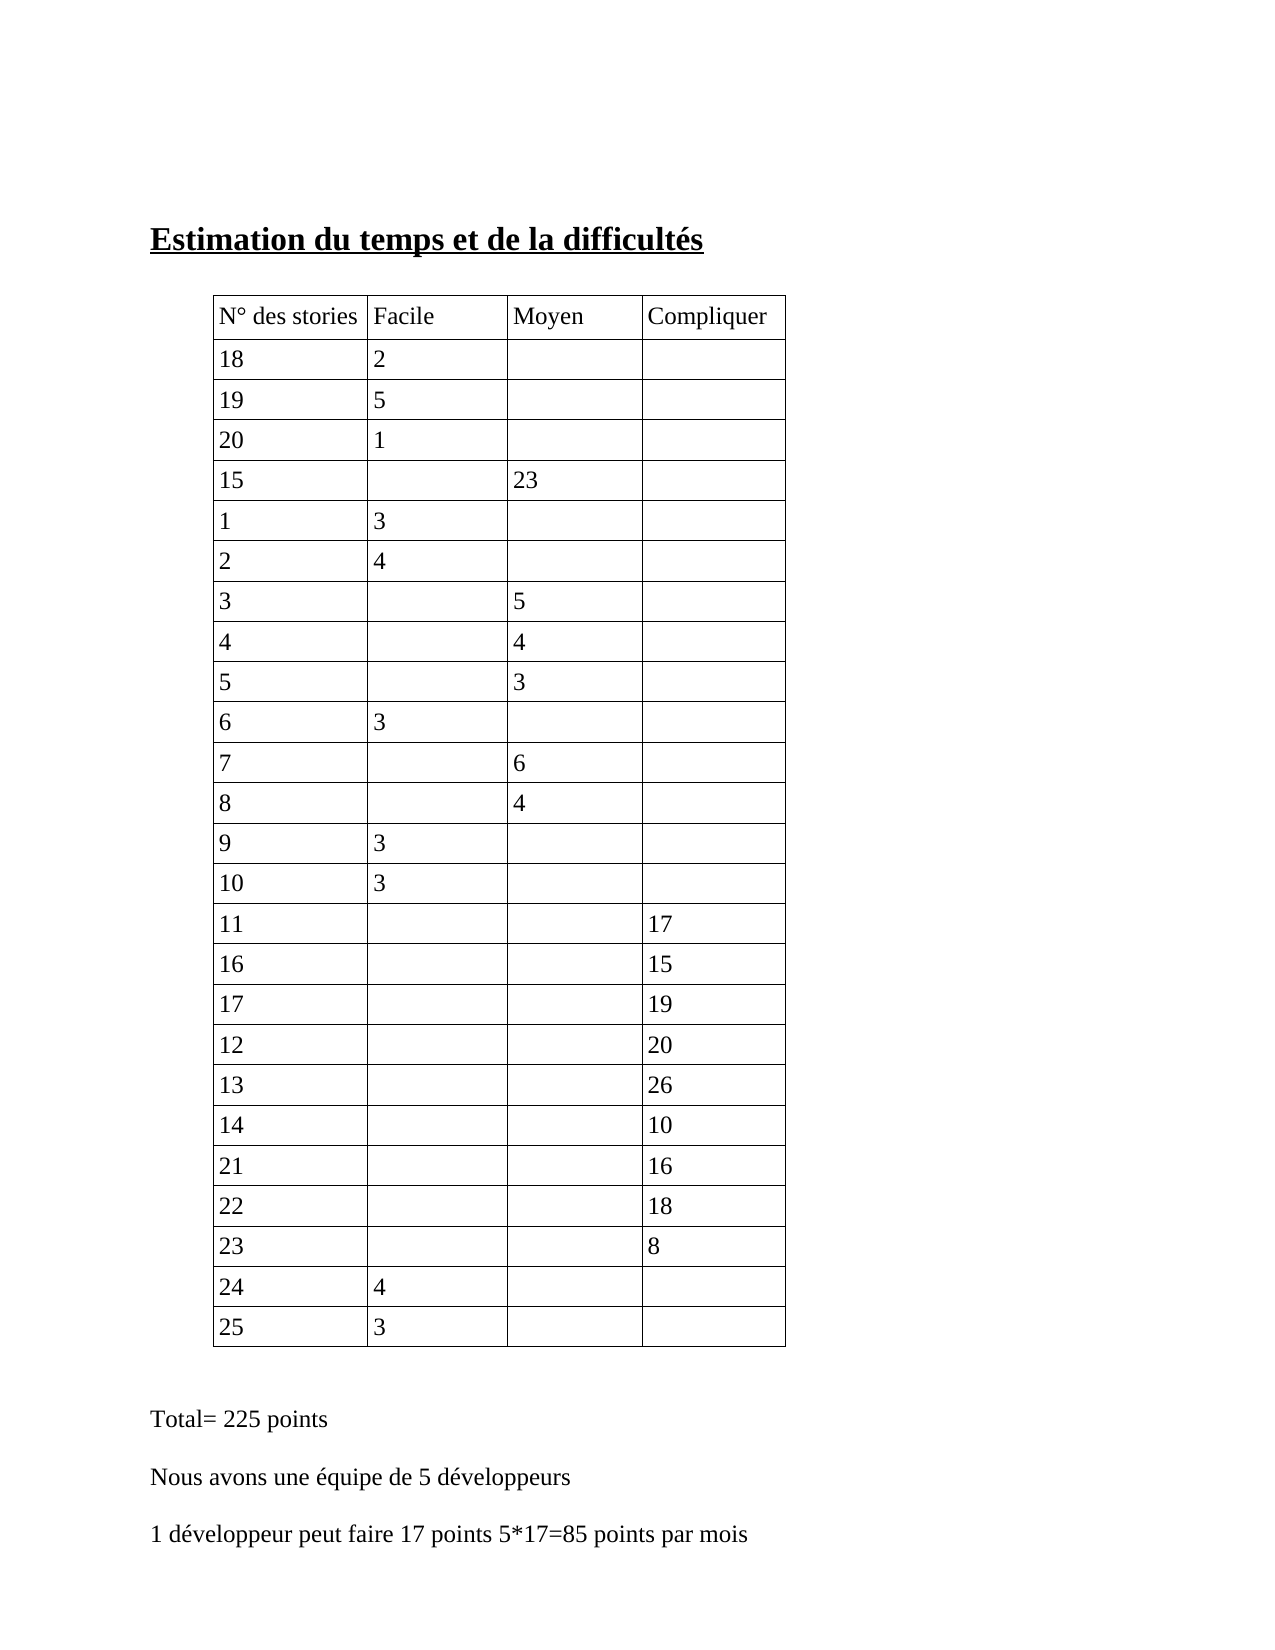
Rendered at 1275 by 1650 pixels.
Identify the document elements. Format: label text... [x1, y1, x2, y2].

table_cell 19 [214, 380, 367, 419]
table_cell 1 [368, 420, 507, 459]
table_cell 4 [214, 622, 367, 661]
table_header Facile [368, 296, 507, 339]
table_cell [508, 1106, 642, 1145]
table_cell 4 [368, 541, 507, 581]
table_header N° des stories [214, 296, 367, 339]
table_cell 23 [508, 461, 642, 500]
table_cell [643, 1267, 785, 1306]
table_cell [643, 824, 785, 863]
table_cell [508, 904, 642, 943]
table_cell 2 [214, 541, 367, 581]
table_cell [368, 783, 507, 822]
table_cell [508, 824, 642, 863]
table_cell [643, 783, 785, 822]
table_cell [643, 380, 785, 419]
table_cell 1 [214, 501, 367, 540]
table_cell 17 [214, 985, 367, 1024]
table_cell [643, 420, 785, 459]
table_cell 12 [214, 1025, 367, 1064]
table_cell 3 [214, 582, 367, 621]
table_cell [643, 461, 785, 500]
table_cell 26 [643, 1065, 785, 1104]
table_cell [368, 743, 507, 782]
table_cell [508, 1186, 642, 1226]
table_cell [508, 985, 642, 1024]
table_cell [508, 1227, 642, 1266]
table_cell [508, 340, 642, 379]
table_cell [368, 662, 507, 701]
table_cell 23 [214, 1227, 367, 1266]
table_cell 4 [508, 622, 642, 661]
table_cell 2 [368, 340, 507, 379]
table_cell [368, 1106, 507, 1145]
table_cell [508, 1025, 642, 1064]
table_cell 6 [214, 702, 367, 742]
table_header Compliquer [643, 296, 785, 339]
table_cell [508, 864, 642, 903]
table_cell 8 [643, 1227, 785, 1266]
table_cell [368, 1227, 507, 1266]
text 1 développeur peut faire 17 points 5*17=85 points par mois [150, 1519, 1125, 1548]
table_cell 18 [214, 340, 367, 379]
table_cell [368, 944, 507, 984]
table_cell [643, 582, 785, 621]
table_cell 3 [508, 662, 642, 701]
table_header Moyen [508, 296, 642, 339]
table_cell 3 [368, 864, 507, 903]
text Total= 225 points [150, 1404, 1125, 1433]
table_cell 5 [368, 380, 507, 419]
table_cell 13 [214, 1065, 367, 1104]
table_cell [368, 582, 507, 621]
table_cell 10 [643, 1106, 785, 1145]
table_cell [643, 864, 785, 903]
table_cell [508, 702, 642, 742]
table_cell 16 [643, 1146, 785, 1185]
table_cell [508, 380, 642, 419]
table_cell 4 [368, 1267, 507, 1306]
table_cell 15 [214, 461, 367, 500]
table_cell [508, 1146, 642, 1185]
table_cell 18 [643, 1186, 785, 1226]
table_cell 3 [368, 1307, 507, 1346]
table_cell [643, 501, 785, 540]
table_cell [643, 622, 785, 661]
table_cell [508, 1267, 642, 1306]
text Nous avons une équipe de 5 développeurs [150, 1462, 1125, 1490]
table_cell [368, 1025, 507, 1064]
text Estimation du temps et de la difficultés [150, 219, 1125, 257]
table_cell 10 [214, 864, 367, 903]
table_cell [368, 1065, 507, 1104]
table_cell 11 [214, 904, 367, 943]
table_cell 3 [368, 824, 507, 863]
table_cell 6 [508, 743, 642, 782]
table_cell [643, 1307, 785, 1346]
table_cell [643, 541, 785, 581]
table_cell [368, 1186, 507, 1226]
table_cell 9 [214, 824, 367, 863]
table_cell 16 [214, 944, 367, 984]
table_cell 7 [214, 743, 367, 782]
table_cell [508, 1065, 642, 1104]
table_cell 8 [214, 783, 367, 822]
table_cell [643, 662, 785, 701]
table_cell 20 [643, 1025, 785, 1064]
table_cell 3 [368, 501, 507, 540]
table_cell [508, 420, 642, 459]
table_cell [368, 904, 507, 943]
table_cell [368, 461, 507, 500]
table_cell [508, 944, 642, 984]
table_cell 14 [214, 1106, 367, 1145]
table_cell 21 [214, 1146, 367, 1185]
table_cell 22 [214, 1186, 367, 1226]
table_cell [508, 1307, 642, 1346]
table_cell 19 [643, 985, 785, 1024]
table_cell 17 [643, 904, 785, 943]
table_cell [368, 622, 507, 661]
table_cell 5 [508, 582, 642, 621]
table_cell 5 [214, 662, 367, 701]
table_cell 3 [368, 702, 507, 742]
table_cell [368, 985, 507, 1024]
table_cell 20 [214, 420, 367, 459]
table_cell 25 [214, 1307, 367, 1346]
table_cell [508, 541, 642, 581]
table_cell [508, 501, 642, 540]
table_cell [643, 340, 785, 379]
table_cell 4 [508, 783, 642, 822]
table_cell [643, 743, 785, 782]
table_cell 15 [643, 944, 785, 984]
table_cell [643, 702, 785, 742]
table_cell 24 [214, 1267, 367, 1306]
table_cell [368, 1146, 507, 1185]
